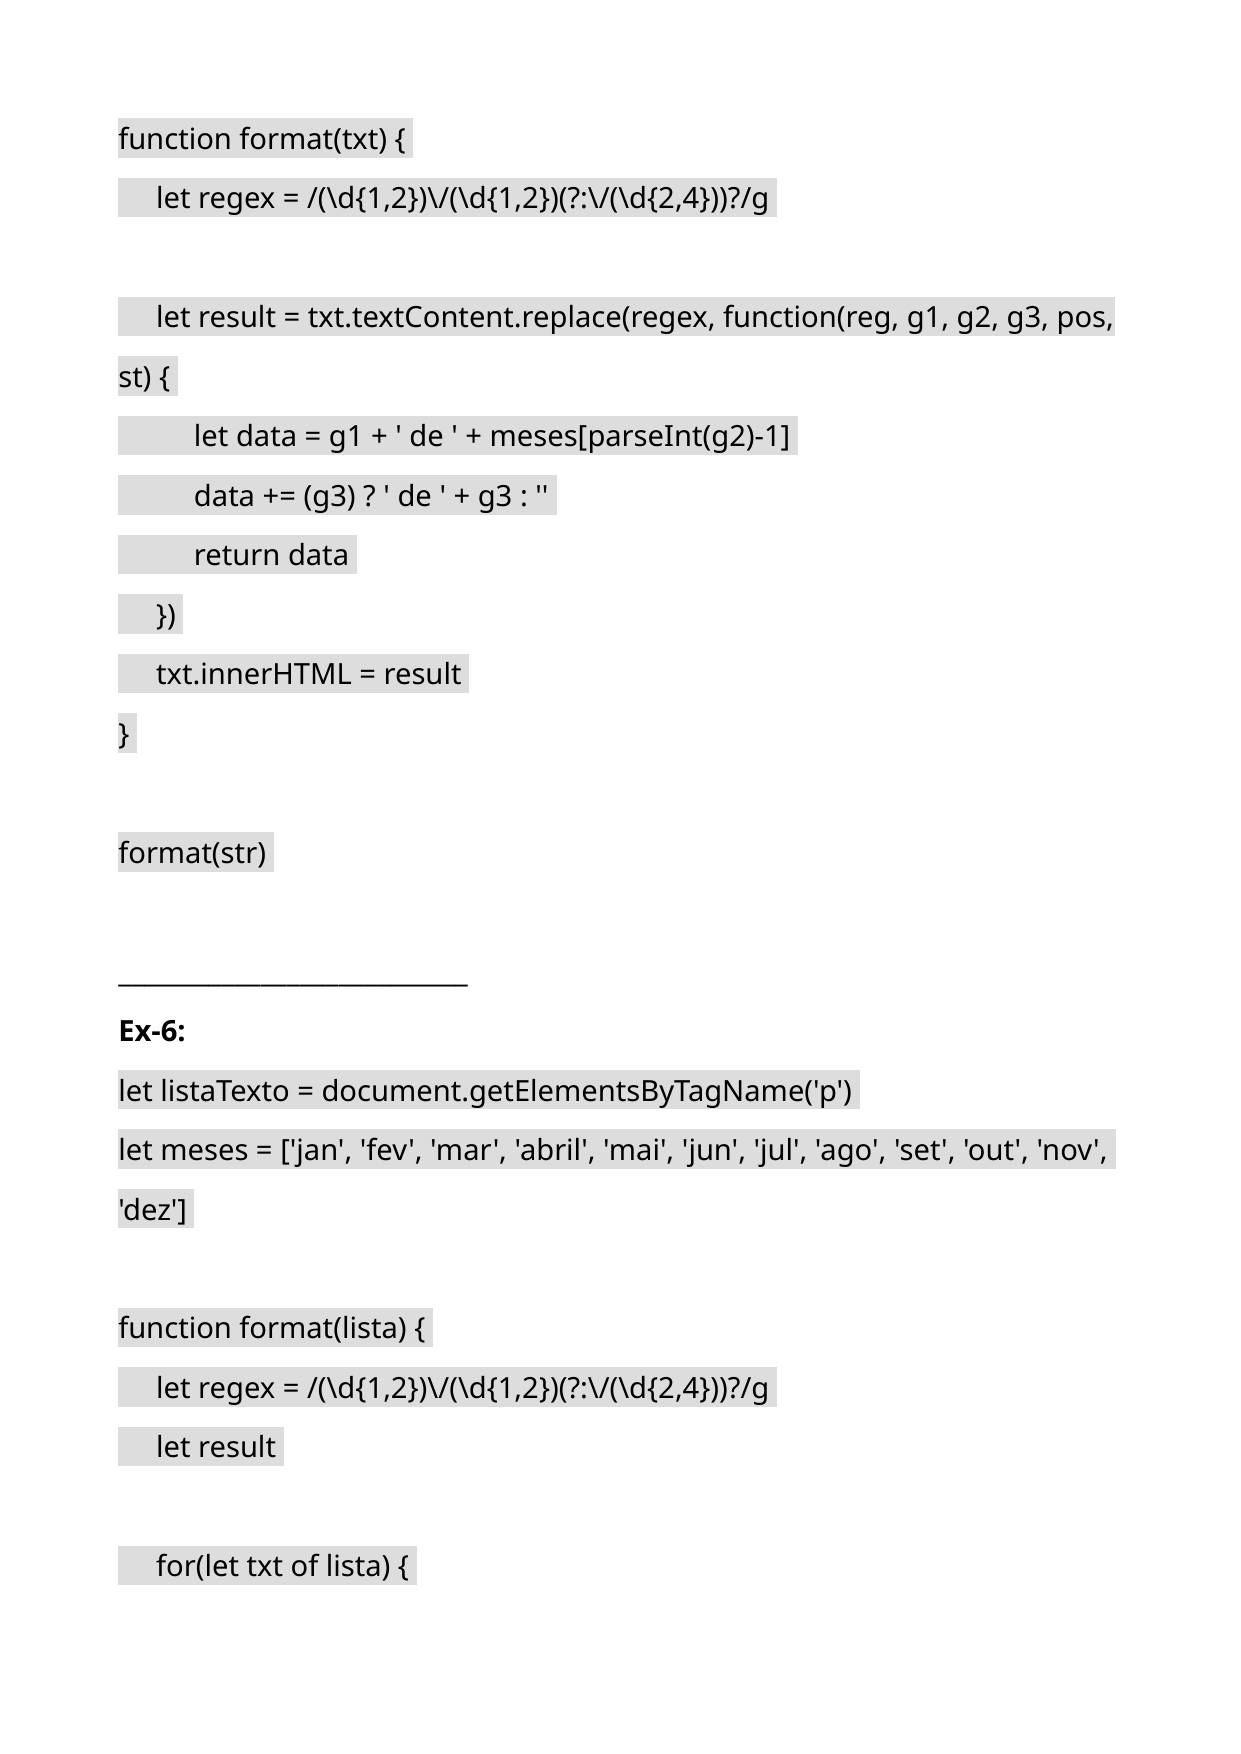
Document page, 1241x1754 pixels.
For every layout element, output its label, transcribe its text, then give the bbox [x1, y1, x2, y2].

text let result [118, 1427, 1122, 1466]
text format(str) [118, 832, 1122, 872]
text let data = g1 + ' de ' + meses[parseInt(g2)-1] [118, 416, 1122, 455]
text let regex = /(\d{1,2})\/(\d{1,2})(?:\/(\d{2,4}))?/g [118, 178, 1122, 217]
text Ex-6: [118, 1010, 1122, 1050]
text function format(lista) { [118, 1308, 1122, 1347]
text txt.innerHTML = result [118, 653, 1122, 693]
text for(let txt of lista) { [118, 1546, 1122, 1585]
text let meses = ['jan', 'fev', 'mar', 'abril', 'mai', 'jun', 'jul', 'ago', 'set', 'out', 'nov', 'dez'] [118, 1129, 1122, 1228]
text }) [118, 594, 1122, 634]
text let listaTexto = document.getElementsByTagName('p') [118, 1070, 1122, 1109]
text data += (g3) ? ' de ' + g3 : '' [118, 475, 1122, 515]
text ___________________________ [118, 951, 1122, 991]
text let regex = /(\d{1,2})\/(\d{1,2})(?:\/(\d{2,4}))?/g [118, 1367, 1122, 1407]
text return data [118, 534, 1122, 574]
text } [118, 713, 1122, 753]
text let result = txt.textContent.replace(regex, function(reg, g1, g2, g3, pos, st) { [118, 297, 1122, 396]
text function format(txt) { [118, 118, 1122, 158]
